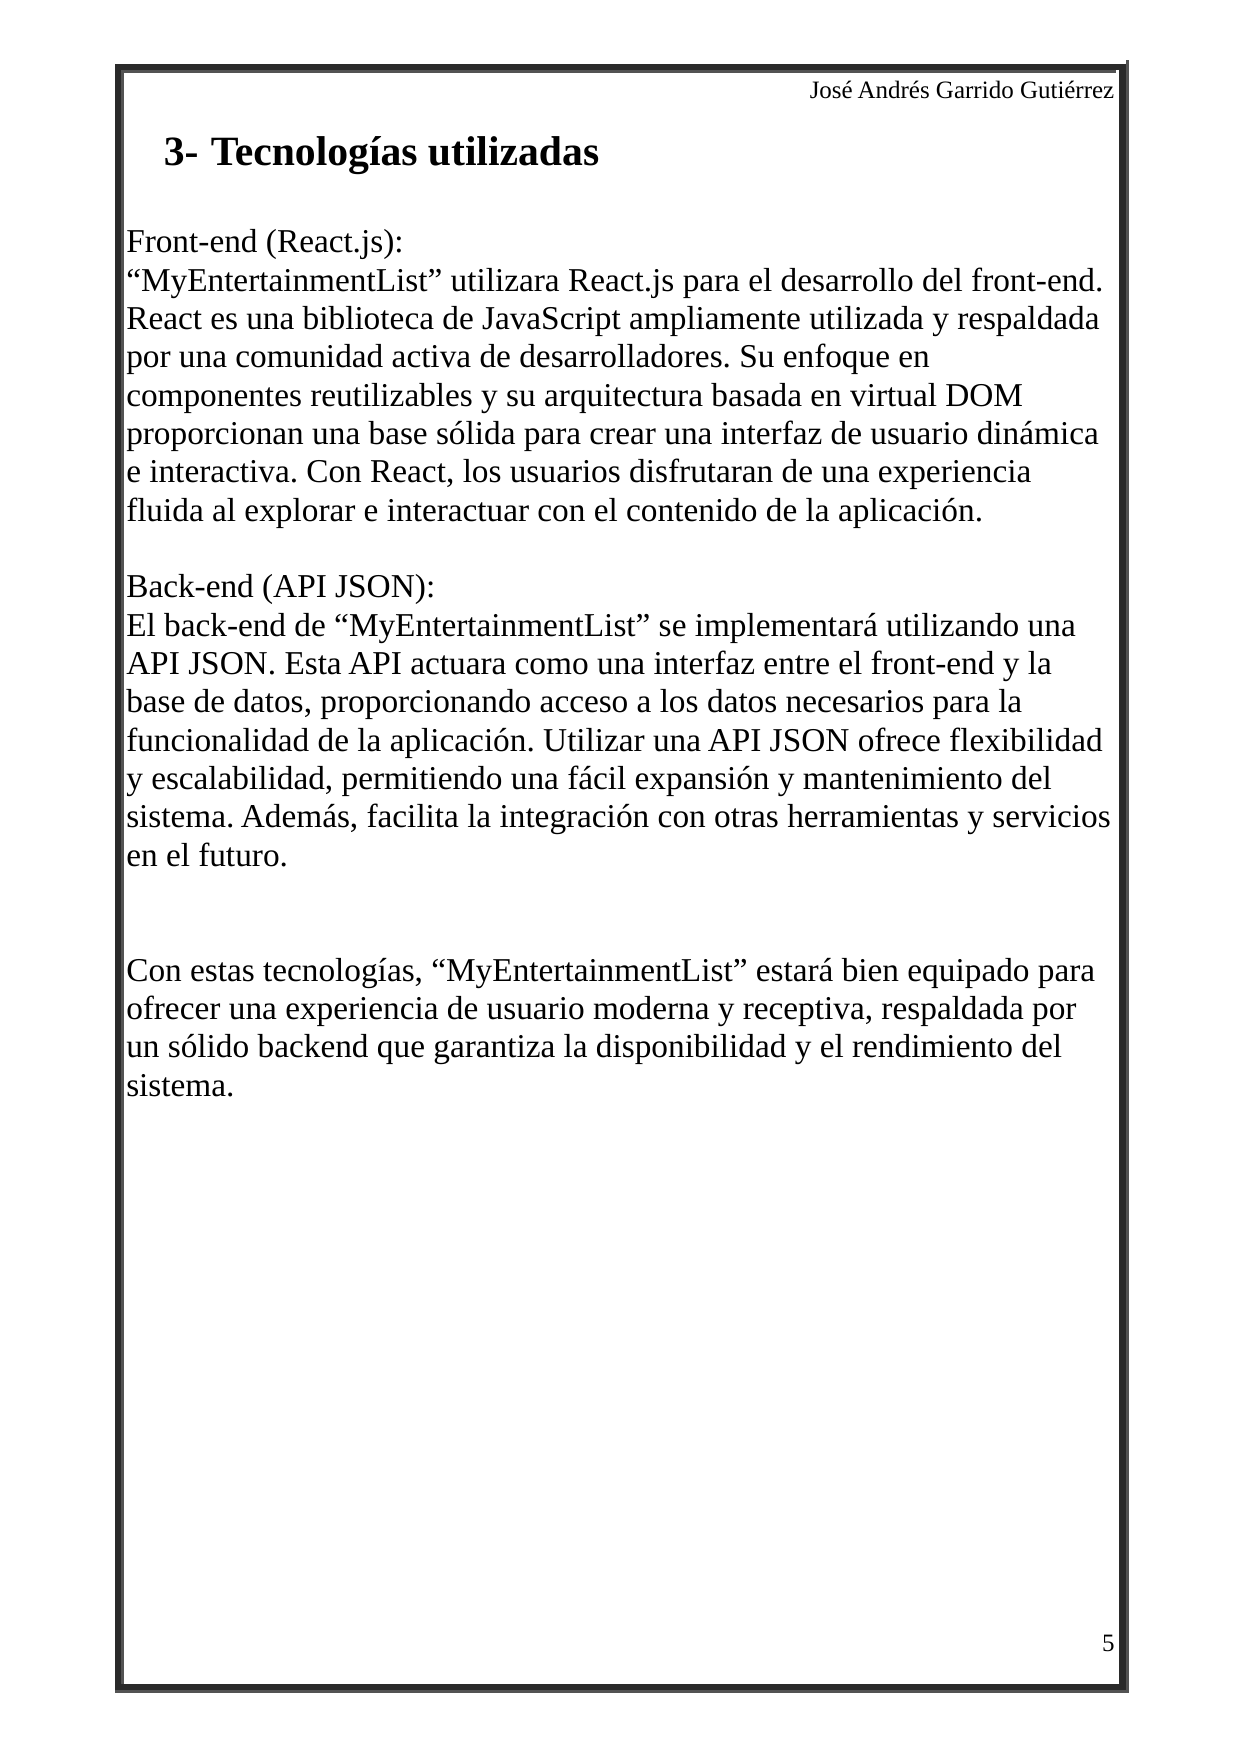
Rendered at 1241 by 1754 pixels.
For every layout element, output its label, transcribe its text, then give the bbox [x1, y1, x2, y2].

text “MyEntertainmentList” utilizara React.js para el desarrollo del front-end. React es una biblioteca de JavaScript ampliamente utilizada y respaldada por una comunidad activa de desarrolladores. Su enfoque en componentes reutilizables y su arquitectura basada en virtual DOM proporcionan una base sólida para crear una interfaz de usuario dinámica e interactiva. Con React, los usuarios disfrutaran de una experiencia fluida al explorar e interactuar con el contenido de la aplicación. [126, 260, 1114, 528]
text Con estas tecnologías, “MyEntertainmentList” estará bien equipado para ofrecer una experiencia de usuario moderna y receptiva, respaldada por un sólido backend que garantiza la disponibilidad y el rendimiento del sistema. [126, 950, 1114, 1103]
text El back-end de “MyEntertainmentList” se implementará utilizando una API JSON. Esta API actuara como una interfaz entre el front-end y la base de datos, proporcionando acceso a los datos necesarios para la funcionalidad de la aplicación. Utilizar una API JSON ofrece flexibilidad y escalabilidad, permitiendo una fácil expansión y mantenimiento del sistema. Además, facilita la integración con otras herramientas y servicios en el futuro. [126, 605, 1114, 873]
text Back-end (API JSON): [126, 567, 1114, 605]
text Front-end (React.js): [126, 222, 1114, 260]
list Tecnologías utilizadas [163, 126, 1114, 174]
